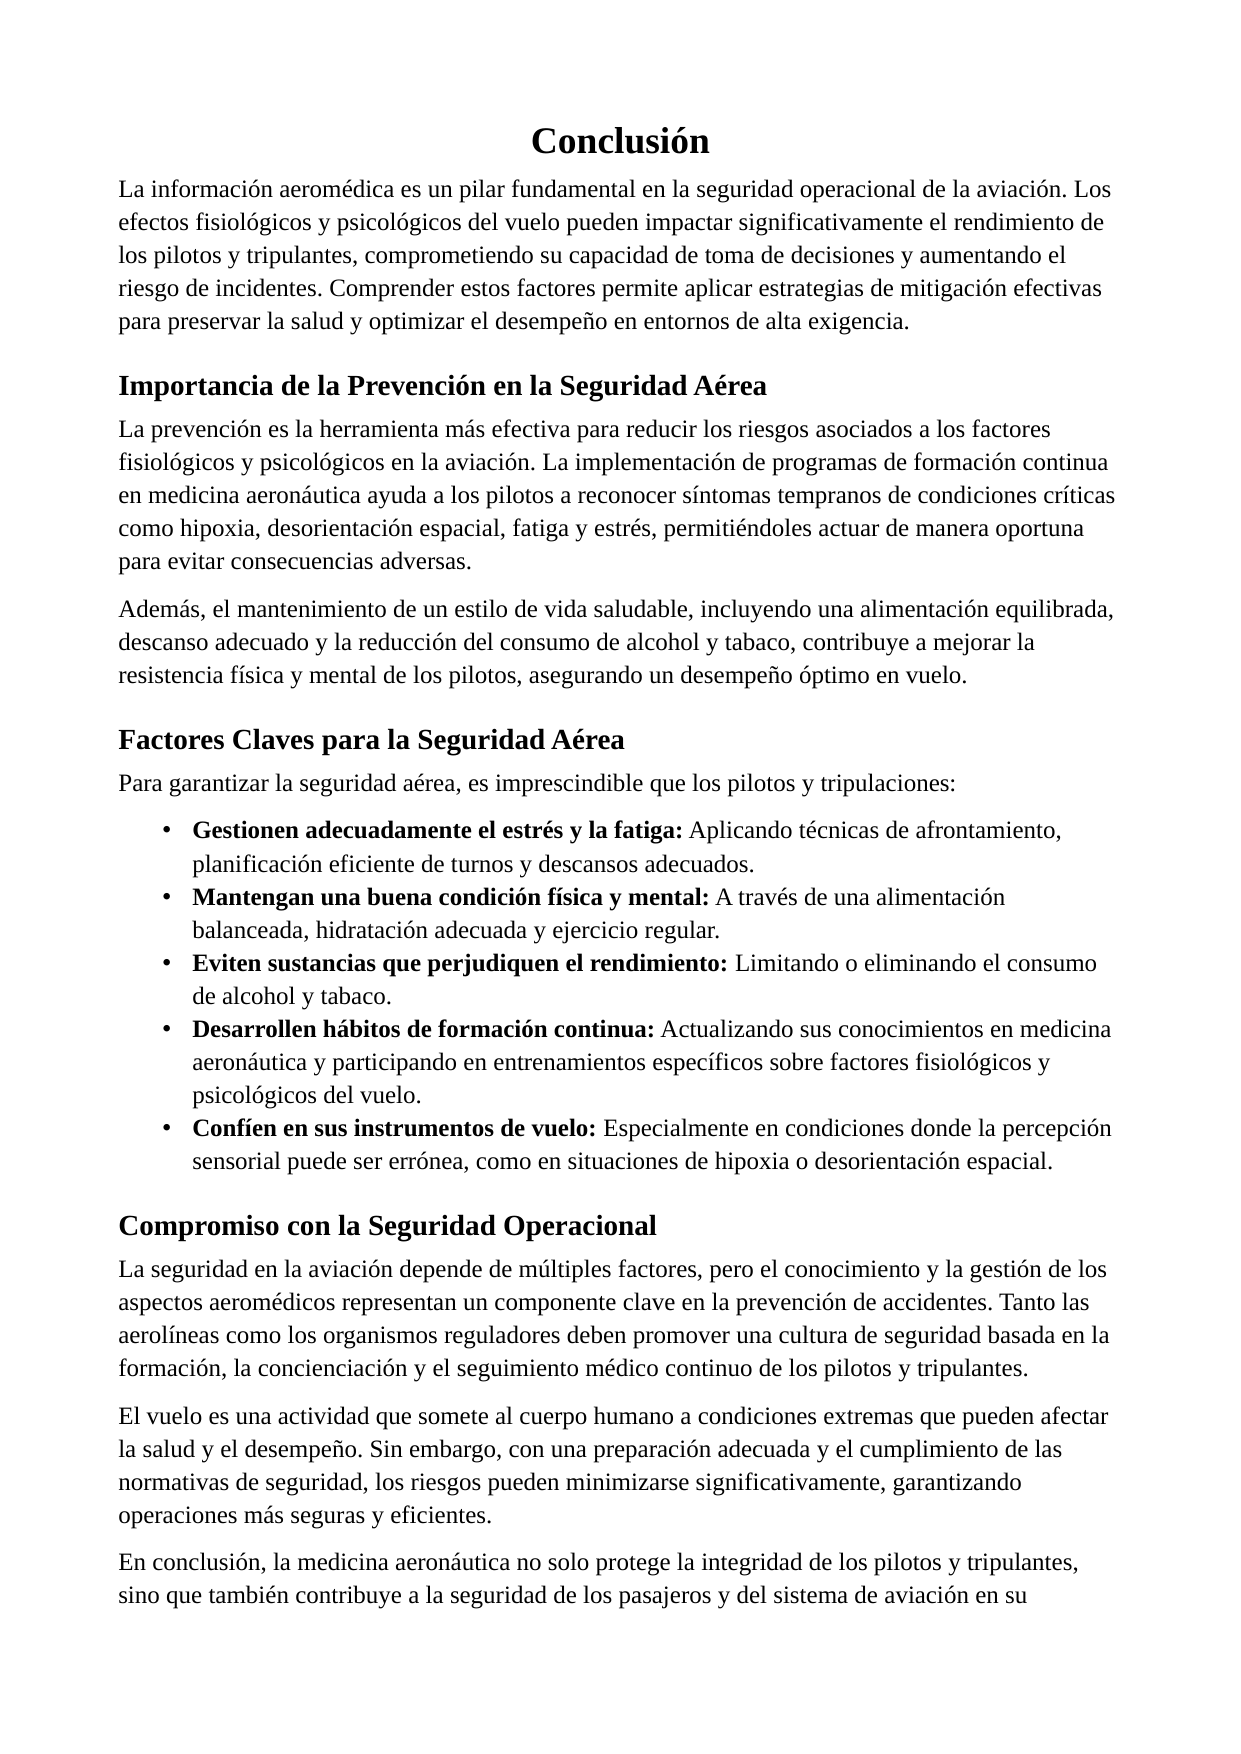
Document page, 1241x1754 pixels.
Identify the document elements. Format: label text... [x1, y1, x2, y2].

text Además, el mantenimiento de un estilo de vida saludable, incluyendo una alimentación equilibrada, descanso adecuado y la reducción del consumo de alcohol y tabaco, contribuye a mejorar la resistencia física y mental de los pilotos, asegurando un desempeño óptimo en vuelo. [118, 594, 1122, 688]
text La prevención es la herramienta más efectiva para reducir los riesgos asociados a los factores fisiológicos y psicológicos en la aviación. La implementación de programas de formación continua en medicina aeronáutica ayuda a los pilotos a reconocer síntomas tempranos de condiciones críticas como hipoxia, desorientación espacial, fatiga y estrés, permitiéndoles actuar de manera oportuna para evitar consecuencias adversas. [118, 414, 1122, 575]
subtitle Compromiso con la Seguridad Operacional [118, 1208, 1122, 1242]
list Desarrollen hábitos de formación continua: Actualizando sus conocimientos en medicina aeronáutica y participando en entrenamientos específicos sobre factores fisiológicos y psicológicos del vuelo. [162, 1014, 1122, 1108]
list Confíen en sus instrumentos de vuelo: Especialmente en condiciones donde la percepción sensorial puede ser errónea, como en situaciones de hipoxia o desorientación espacial. [162, 1113, 1122, 1174]
subtitle Importancia de la Prevención en la Seguridad Aérea [118, 368, 1122, 402]
subtitle Factores Claves para la Seguridad Aérea [118, 722, 1122, 756]
text La seguridad en la aviación depende de múltiples factores, pero el conocimiento y la gestión de los aspectos aeromédicos representan un componente clave en la prevención de accidentes. Tanto las aerolíneas como los organismos reguladores deben promover una cultura de seguridad basada en la formación, la concienciación y el seguimiento médico continuo de los pilotos y tripulantes. [118, 1254, 1122, 1382]
text En conclusión, la medicina aeronáutica no solo protege la integridad de los pilotos y tripulantes, sino que también contribuye a la seguridad de los pasajeros y del sistema de aviación en su [118, 1547, 1122, 1609]
list Eviten sustancias que perjudiquen el rendimiento: Limitando o eliminando el consumo de alcohol y tabaco. [162, 948, 1122, 1009]
text La información aeromédica es un pilar fundamental en la seguridad operacional de la aviación. Los efectos fisiológicos y psicológicos del vuelo pueden impactar significativamente el rendimiento de los pilotos y tripulantes, comprometiendo su capacidad de toma de decisiones y aumentando el riesgo de incidentes. Comprender estos factores permite aplicar estrategias de mitigación efectivas para preservar la salud y optimizar el desempeño en entornos de alta exigencia. [118, 174, 1122, 334]
list Gestionen adecuadamente el estrés y la fatiga: Aplicando técnicas de afrontamiento, planificación eficiente de turnos y descansos adecuados. [162, 816, 1122, 877]
list Mantengan una buena condición física y mental: A través de una alimentación balanceada, hidratación adecuada y ejercicio regular. [162, 882, 1122, 943]
text El vuelo es una actividad que somete al cuerpo humano a condiciones extremas que pueden afectar la salud y el desempeño. Sin embargo, con una preparación adecuada y el cumplimiento de las normativas de seguridad, los riesgos pueden minimizarse significativamente, garantizando operaciones más seguras y eficientes. [118, 1401, 1122, 1528]
text Para garantizar la seguridad aérea, es imprescindible que los pilotos y tripulaciones: [118, 768, 1122, 797]
subtitle Conclusión [118, 118, 1122, 161]
